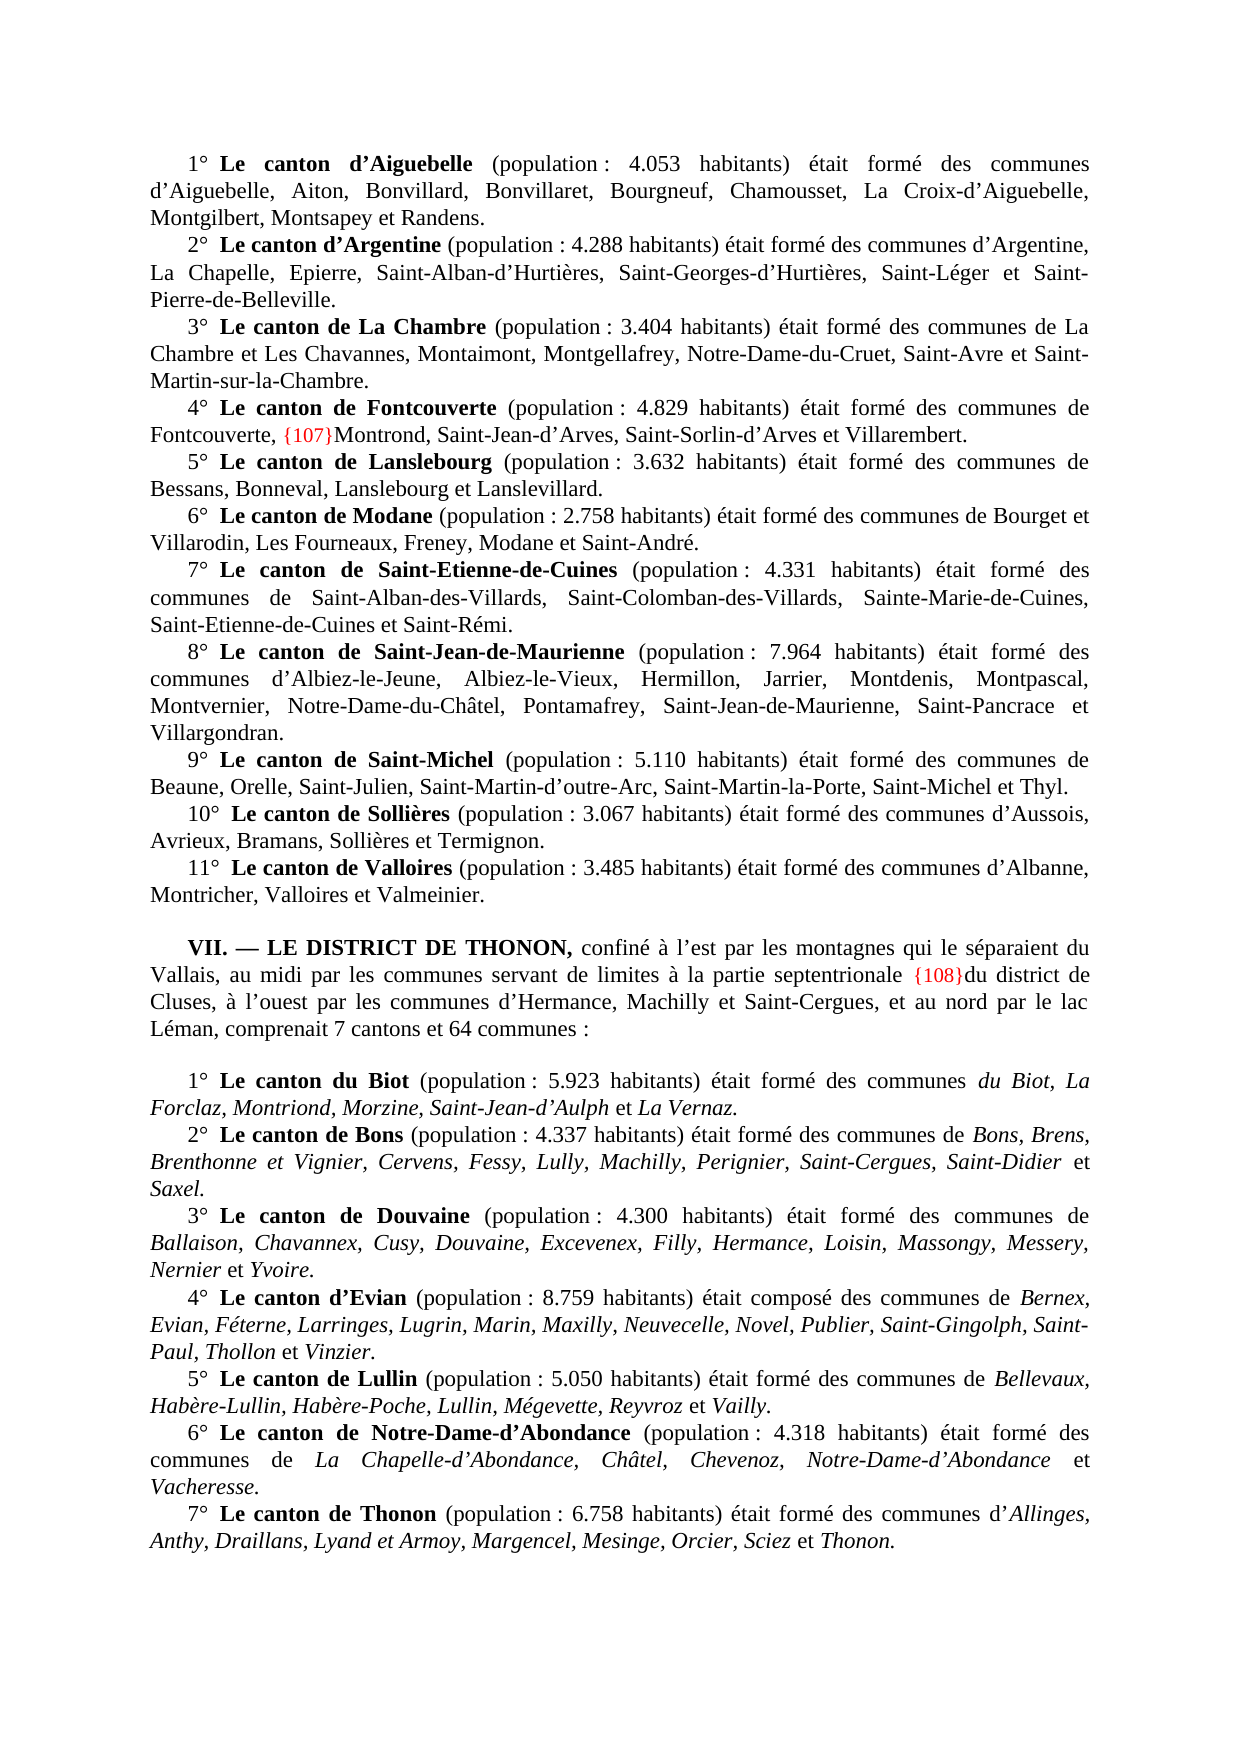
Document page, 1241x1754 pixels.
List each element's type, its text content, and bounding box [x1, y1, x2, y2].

text 1° Le canton du Biot (population : 5.923 habitants) était formé des communes du Biot, La Forclaz, Montriond, Morzine, Saint-Jean-d’Aulph et La Vernaz. [150, 1067, 1090, 1121]
text VII. — LE DISTRICT DE THONON, confiné à l’est par les montagnes qui le séparaient du Vallais, au midi par les communes servant de limites à la partie septentrionale {108}du district de Cluses, à l’ouest par les communes d’Hermance, Machilly et Saint-Cergues, et au nord par le lac Léman, comprenait 7 cantons et 64 communes : [150, 933, 1090, 1042]
text 6° Le canton de Modane (population : 2.758 habitants) était formé des communes de Bourget et Villarodin, Les Fourneaux, Freney, Modane et Saint-André. [150, 502, 1090, 556]
text 1° Le canton d’Aiguebelle (population : 4.053 habitants) était formé des communes d’Aiguebelle, Aiton, Bonvillard, Bonvillaret, Bourgneuf, Chamousset, La Croix-d’Aiguebelle, Montgilbert, Montsapey et Randens. [150, 150, 1090, 231]
text 11° Le canton de Valloires (population : 3.485 habitants) était formé des communes d’Albanne, Montricher, Valloires et Valmeinier. [150, 854, 1090, 908]
text 7° Le canton de Saint-Etienne-de-Cuines (population : 4.331 habitants) était formé des communes de Saint-Alban-des-Villards, Saint-Colomban-des-Villards, Sainte-Marie-de-Cuines, Saint-Etienne-de-Cuines et Saint-Rémi. [150, 556, 1090, 637]
text 8° Le canton de Saint-Jean-de-Maurienne (population : 7.964 habitants) était formé des communes d’Albiez-le-Jeune, Albiez-le-Vieux, Hermillon, Jarrier, Montdenis, Montpascal, Montvernier, Notre-Dame-du-Châtel, Pontamafrey, Saint-Jean-de-Maurienne, Saint-Pancrace et Villargondran. [150, 637, 1090, 746]
text 10° Le canton de Sollières (population : 3.067 habitants) était formé des communes d’Aussois, Avrieux, Bramans, Sollières et Termignon. [150, 800, 1090, 854]
text 5° Le canton de Lanslebourg (population : 3.632 habitants) était formé des communes de Bessans, Bonneval, Lanslebourg et Lanslevillard. [150, 448, 1090, 502]
text 2° Le canton d’Argentine (population : 4.288 habitants) était formé des communes d’Argentine, La Chapelle, Epierre, Saint-Alban-d’Hurtières, Saint-Georges-d’Hurtières, Saint-Léger et Saint-Pierre-de-Belleville. [150, 231, 1090, 312]
text 3° Le canton de La Chambre (population : 3.404 habitants) était formé des communes de La Chambre et Les Chavannes, Montaimont, Montgellafrey, Notre-Dame-du-Cruet, Saint-Avre et Saint-Martin-sur-la-Chambre. [150, 312, 1090, 394]
text 5° Le canton de Lullin (population : 5.050 habitants) était formé des communes de Bellevaux, Habère-Lullin, Habère-Poche, Lullin, Mégevette, Reyvroz et Vailly. [150, 1364, 1090, 1419]
text 3° Le canton de Douvaine (population : 4.300 habitants) était formé des communes de Ballaison, Chavannex, Cusy, Douvaine, Excevenex, Filly, Hermance, Loisin, Massongy, Messery, Nernier et Yvoire. [150, 1202, 1090, 1283]
text 2° Le canton de Bons (population : 4.337 habitants) était formé des communes de Bons, Brens, Brenthonne et Vignier, Cervens, Fessy, Lully, Machilly, Perignier, Saint-Cergues, Saint-Didier et Saxel. [150, 1121, 1090, 1202]
text 6° Le canton de Notre-Dame-d’Abondance (population : 4.318 habitants) était formé des communes de La Chapelle-d’Abondance, Châtel, Chevenoz, Notre-Dame-d’Abondance et Vacheresse. [150, 1419, 1090, 1500]
text 7° Le canton de Thonon (population : 6.758 habitants) était formé des communes d’Allinges, Anthy, Draillans, Lyand et Armoy, Margencel, Mesinge, Orcier, Sciez et Thonon. [150, 1500, 1090, 1554]
text 4° Le canton de Fontcouverte (population : 4.829 habitants) était formé des communes de Fontcouverte, {107}Montrond, Saint-Jean-d’Arves, Saint-Sorlin-d’Arves et Villarembert. [150, 394, 1090, 448]
text 4° Le canton d’Evian (population : 8.759 habitants) était composé des communes de Bernex, Evian, Féterne, Larringes, Lugrin, Marin, Maxilly, Neuvecelle, Novel, Publier, Saint-Gingolph, Saint-Paul, Thollon et Vinzier. [150, 1283, 1090, 1364]
text 9° Le canton de Saint-Michel (population : 5.110 habitants) était formé des communes de Beaune, Orelle, Saint-Julien, Saint-Martin-d’outre-Arc, Saint-Martin-la-Porte, Saint-Michel et Thyl. [150, 746, 1090, 800]
